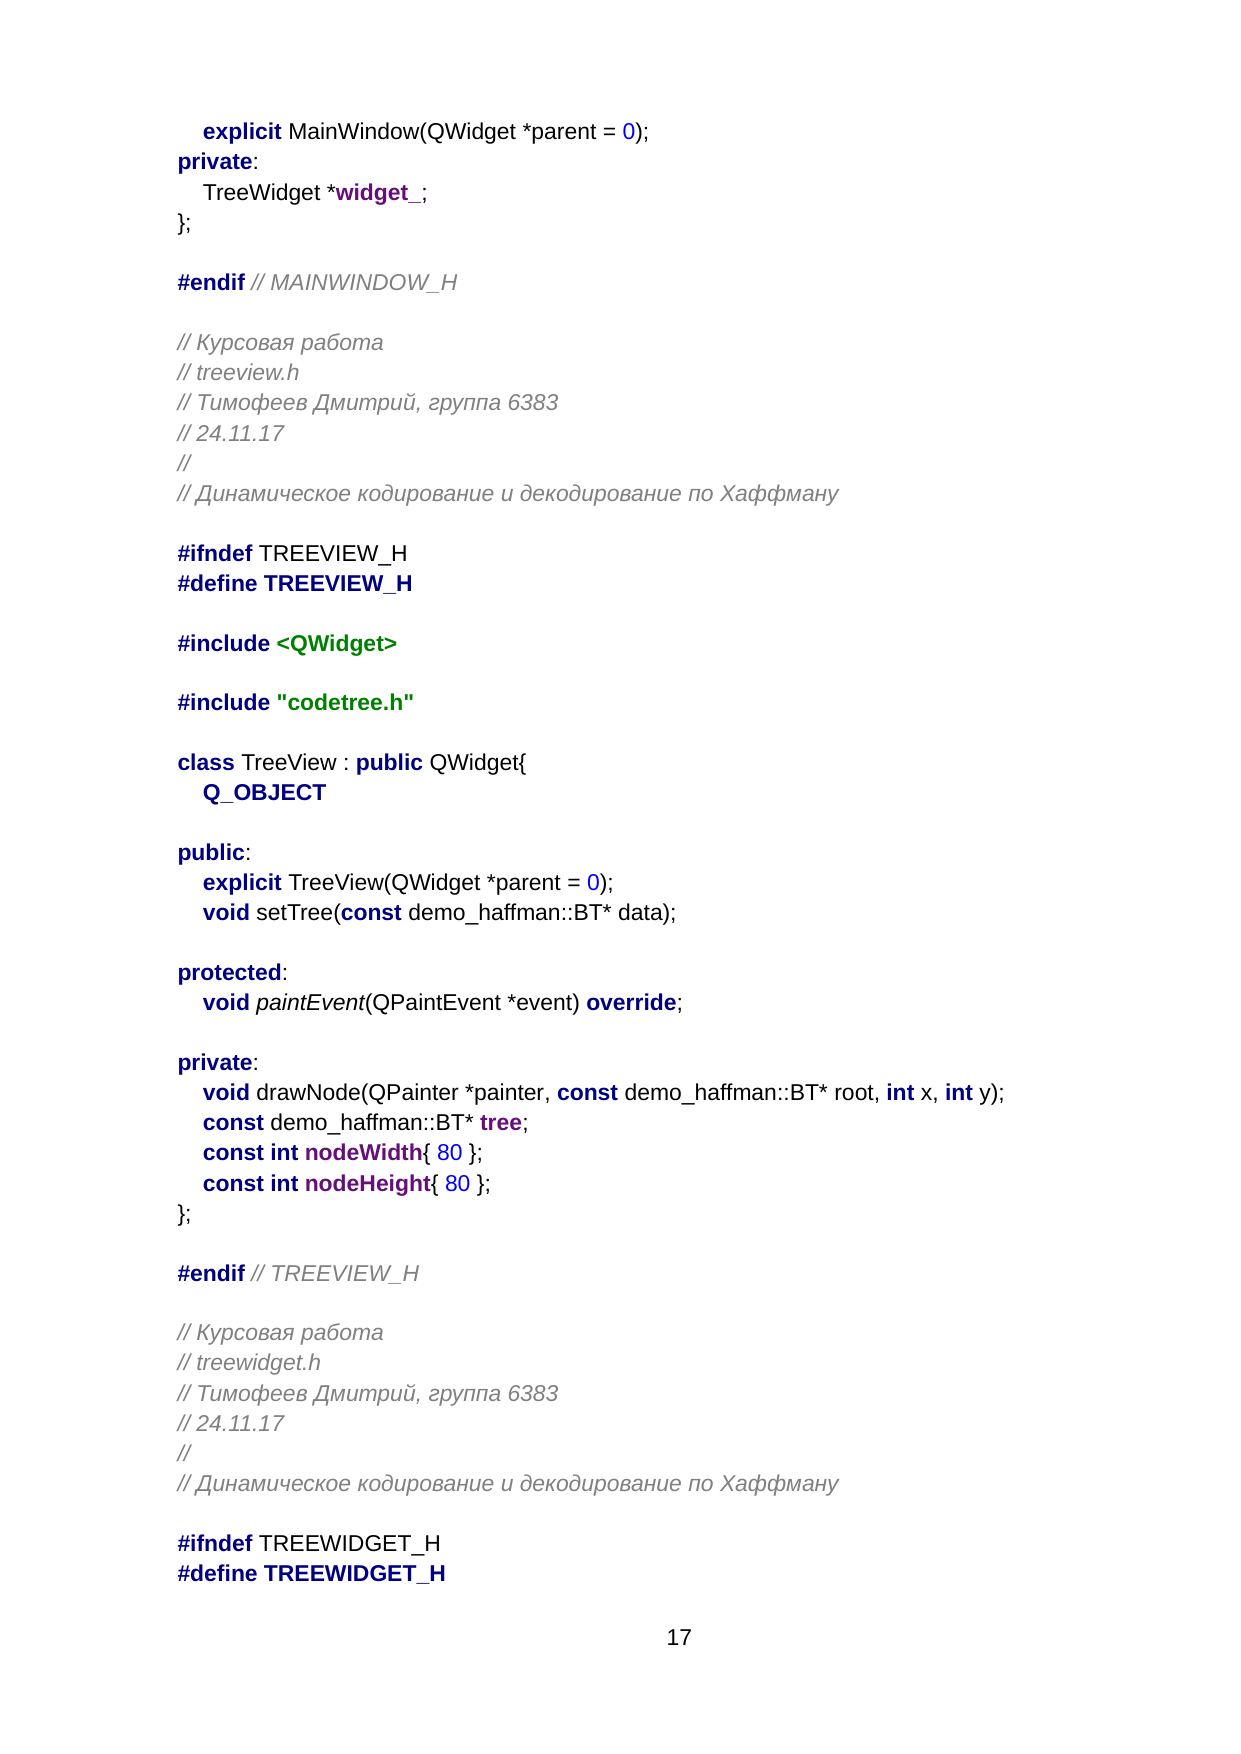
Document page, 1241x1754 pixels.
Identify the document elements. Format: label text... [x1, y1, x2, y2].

text explicit MainWindow(QWidget *parent = 0); [177, 118, 1181, 144]
text explicit TreeView(QWidget *parent = 0); [177, 869, 1181, 895]
text // Тимофеев Дмитрий, группа 6383 [177, 389, 1181, 416]
text // treeview.h [177, 359, 1181, 385]
text class TreeView : public QWidget{ [177, 749, 1181, 775]
text #define TREEWIDGET_H [177, 1560, 1181, 1586]
text // treewidget.h [177, 1349, 1181, 1376]
text #include "codetree.h" [177, 689, 1181, 716]
text void drawNode(QPainter *painter, const demo_haffman::BT* root, int x, int y); [177, 1079, 1181, 1105]
text // Динамическое кодирование и декодирование по Хаффману [177, 1470, 1181, 1497]
text // 24.11.17 [177, 419, 1181, 446]
text #endif // TREEVIEW_H [177, 1259, 1181, 1286]
text #define TREEVIEW_H [177, 570, 1181, 596]
text Q_OBJECT [177, 779, 1181, 805]
text // Динамическое кодирование и декодирование по Хаффману [177, 480, 1181, 506]
text private: [177, 148, 1181, 175]
text protected: [177, 959, 1181, 985]
text // 24.11.17 [177, 1410, 1181, 1436]
text // Тимофеев Дмитрий, группа 6383 [177, 1379, 1181, 1406]
text // [177, 1440, 1181, 1466]
text // [177, 450, 1181, 476]
text // Курсовая работа [177, 329, 1181, 355]
text void setTree(const demo_haffman::BT* data); [177, 899, 1181, 926]
text const int nodeWidth{ 80 }; [177, 1139, 1181, 1166]
text }; [177, 1200, 1181, 1226]
text #endif // MAINWINDOW_H [177, 268, 1181, 295]
text TreeWidget *widget_; [177, 178, 1181, 205]
text #include <QWidget> [177, 629, 1181, 656]
text #ifndef TREEVIEW_H [177, 539, 1181, 566]
text // Курсовая работа [177, 1319, 1181, 1346]
text #ifndef TREEWIDGET_H [177, 1530, 1181, 1556]
text const int nodeHeight{ 80 }; [177, 1169, 1181, 1196]
text const demo_haffman::BT* tree; [177, 1109, 1181, 1136]
text private: [177, 1049, 1181, 1075]
text public: [177, 839, 1181, 865]
text }; [177, 209, 1181, 235]
text void paintEvent(QPaintEvent *event) override; [177, 989, 1181, 1015]
